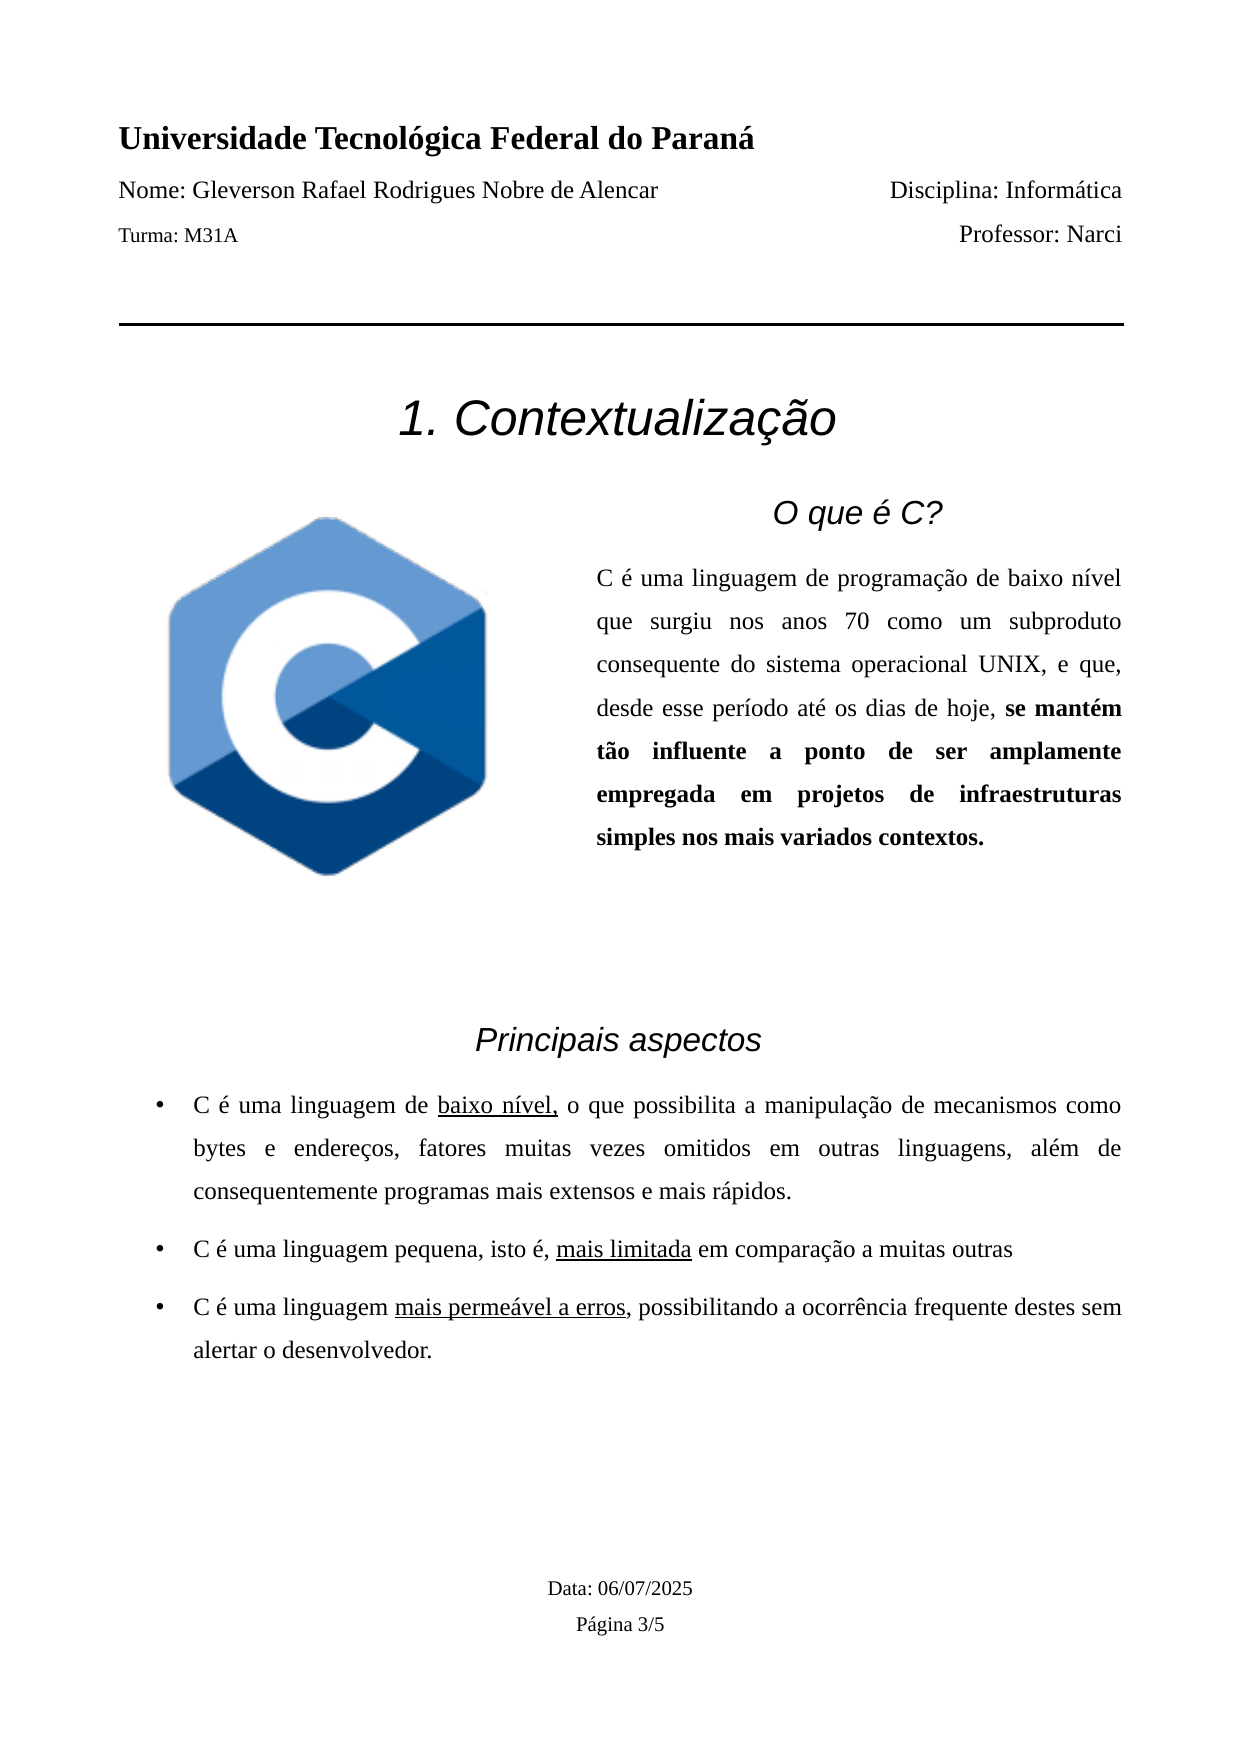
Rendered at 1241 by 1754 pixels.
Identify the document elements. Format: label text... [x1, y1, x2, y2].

list C é uma linguagem de baixo nível, o que possibilita a manipulação de mecanismos como bytes e endereços, fatores muitas vezes omitidos em outras linguagens, além de consequentemente programas mais extensos e mais rápidos. [156, 1090, 1122, 1205]
text C é uma linguagem de programação de baixo nível que surgiu nos anos 70 como um subproduto consequente do sistema operacional UNIX, e que, desde esse período até os dias de hoje, se mantém tão influente a ponto de ser amplamente empregada em projetos de infraestruturas simples nos mais variados contextos. [537, 563, 1122, 851]
list C é uma linguagem pequena, isto é, mais limitada em comparação a muitas outras [156, 1234, 1122, 1263]
list C é uma linguagem mais permeável a erros, possibilitando a ocorrência frequente destes sem alertar o desenvolvedor. [156, 1292, 1122, 1364]
subtitle 1. Contextualização [118, 388, 1122, 446]
subtitle Principais aspectos [118, 1020, 1122, 1058]
subtitle O que é C? [118, 487, 1122, 906]
picture [121, 490, 535, 903]
